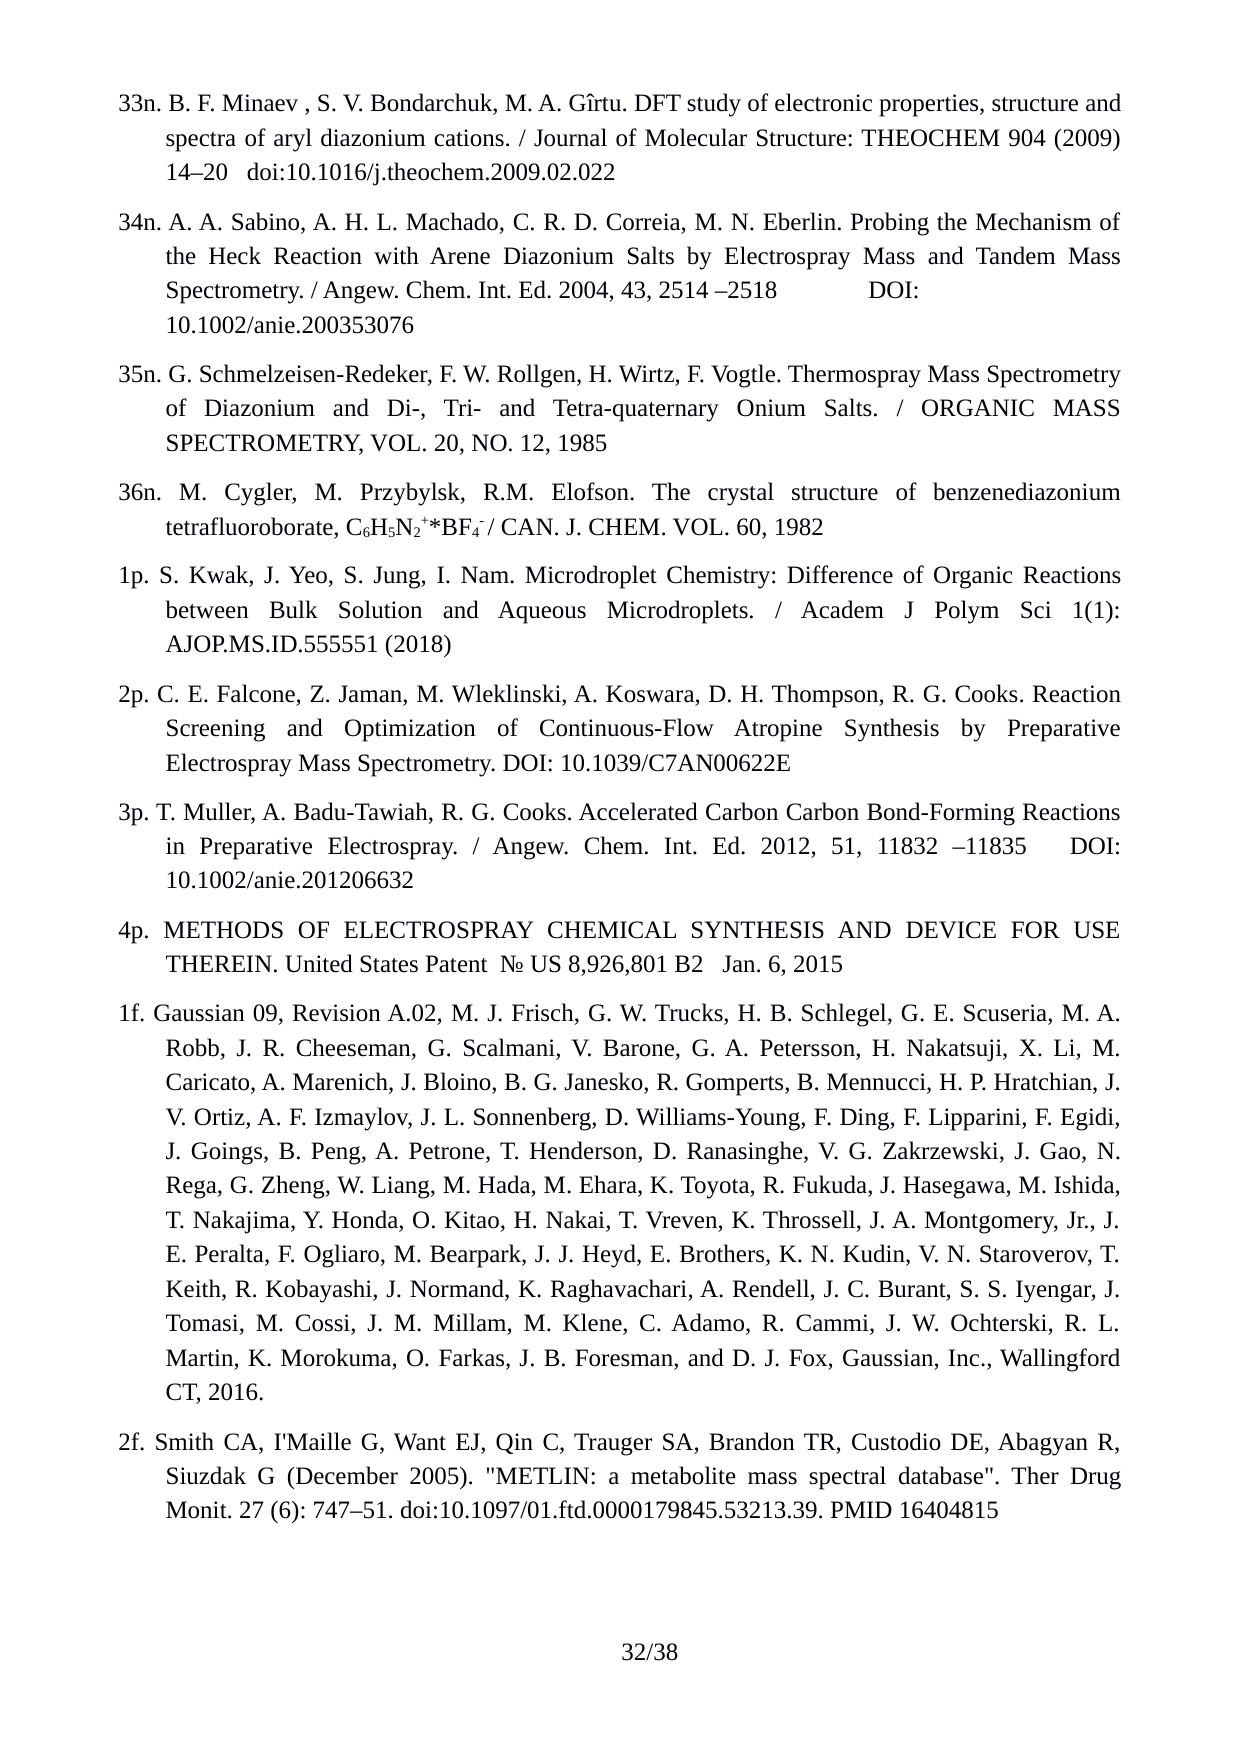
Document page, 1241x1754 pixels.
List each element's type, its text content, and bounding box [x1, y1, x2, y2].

text 2f. Smith CA, I'Maille G, Want EJ, Qin C, Trauger SA, Brandon TR, Custodio DE, Abagyan R, Siuzdak G (December 2005). "METLIN: a metabolite mass spectral database". Ther Drug Monit. 27 (6): 747–51. doi:10.1097/01.ftd.0000179845.53213.39. PMID 16404815 [118, 1427, 1122, 1524]
text 4p. METHODS OF ELECTROSPRAY CHEMICAL SYNTHESIS AND DEVICE FOR USE THEREIN. United States Patent № US 8,926,801 B2 Jan. 6, 2015 [118, 915, 1122, 978]
text 33n. B. F. Minaev , S. V. Bondarchuk, M. A. Gîrtu. DFT study of electronic properties, structure and spectra of aryl diazonium cations. / Journal of Molecular Structure: THEOCHEM 904 (2009) 14–20 doi:10.1016/j.theochem.2009.02.022 [118, 88, 1122, 186]
text 3p. T. Muller, A. Badu-Tawiah, R. G. Cooks. Accelerated Carbon Carbon Bond-Forming Reactions in Preparative Electrospray. / Angew. Chem. Int. Ed. 2012, 51, 11832 –11835 DOI: 10.1002/anie.201206632 [118, 797, 1122, 894]
text 36n. M. Cygler, M. Przybylsk, R.M. Elofson. The crystal structure of benzenediazonium tetrafluoroborate, C6H5N2+*BF4- / CAN. J. CHEM. VOL. 60, 1982 [118, 477, 1122, 540]
text 34n. A. A. Sabino, A. H. L. Machado, C. R. D. Correia, M. N. Eberlin. Probing the Mechanism of the Heck Reaction with Arene Diazonium Salts by Electrospray Mass and Tandem Mass Spectrometry. / Angew. Chem. Int. Ed. 2004, 43, 2514 –2518 DOI: 10.1002/anie.200353076 [118, 207, 1122, 339]
text 1f. Gaussian 09, Revision A.02, M. J. Frisch, G. W. Trucks, H. B. Schlegel, G. E. Scuseria, M. A. Robb, J. R. Cheeseman, G. Scalmani, V. Barone, G. A. Petersson, H. Nakatsuji, X. Li, M. Caricato, A. Marenich, J. Bloino, B. G. Janesko, R. Gomperts, B. Mennucci, H. P. Hratchian, J. V. Ortiz, A. F. Izmaylov, J. L. Sonnenberg, D. Williams-Young, F. Ding, F. Lipparini, F. Egidi, J. Goings, B. Peng, A. Petrone, T. Henderson, D. Ranasinghe, V. G. Zakrzewski, J. Gao, N. Rega, G. Zheng, W. Liang, M. Hada, M. Ehara, K. Toyota, R. Fukuda, J. Hasegawa, M. Ishida, T. Nakajima, Y. Honda, O. Kitao, H. Nakai, T. Vreven, K. Throssell, J. A. Montgomery, Jr., J. E. Peralta, F. Ogliaro, M. Bearpark, J. J. Heyd, E. Brothers, K. N. Kudin, V. N. Staroverov, T. Keith, R. Kobayashi, J. Normand, K. Raghavachari, A. Rendell, J. C. Burant, S. S. Iyengar, J. Tomasi, M. Cossi, J. M. Millam, M. Klene, C. Adamo, R. Cammi, J. W. Ochterski, R. L. Martin, K. Morokuma, O. Farkas, J. B. Foresman, and D. J. Fox, Gaussian, Inc., Wallingford CT, 2016. [118, 998, 1122, 1406]
text 1p. S. Kwak, J. Yeo, S. Jung, I. Nam. Microdroplet Chemistry: Difference of Organic Reactions between Bulk Solution and Aqueous Microdroplets. / Academ J Polym Sci 1(1): AJOP.MS.ID.555551 (2018) [118, 561, 1122, 658]
text 2p. C. E. Falcone, Z. Jaman, M. Wleklinski, A. Koswara, D. H. Thompson, R. G. Cooks. Reaction Screening and Optimization of Continuous-Flow Atropine Synthesis by Preparative Electrospray Mass Spectrometry. DOI: 10.1039/C7AN00622E [118, 679, 1122, 776]
text 35n. G. Schmelzeisen-Redeker, F. W. Rollgen, H. Wirtz, F. Vogtle. Thermospray Mass Spectrometry of Diazonium and Di-, Tri- and Tetra-quaternary Onium Salts. / ORGANIC MASS SPECTROMETRY, VOL. 20, NO. 12, 1985 [118, 359, 1122, 457]
